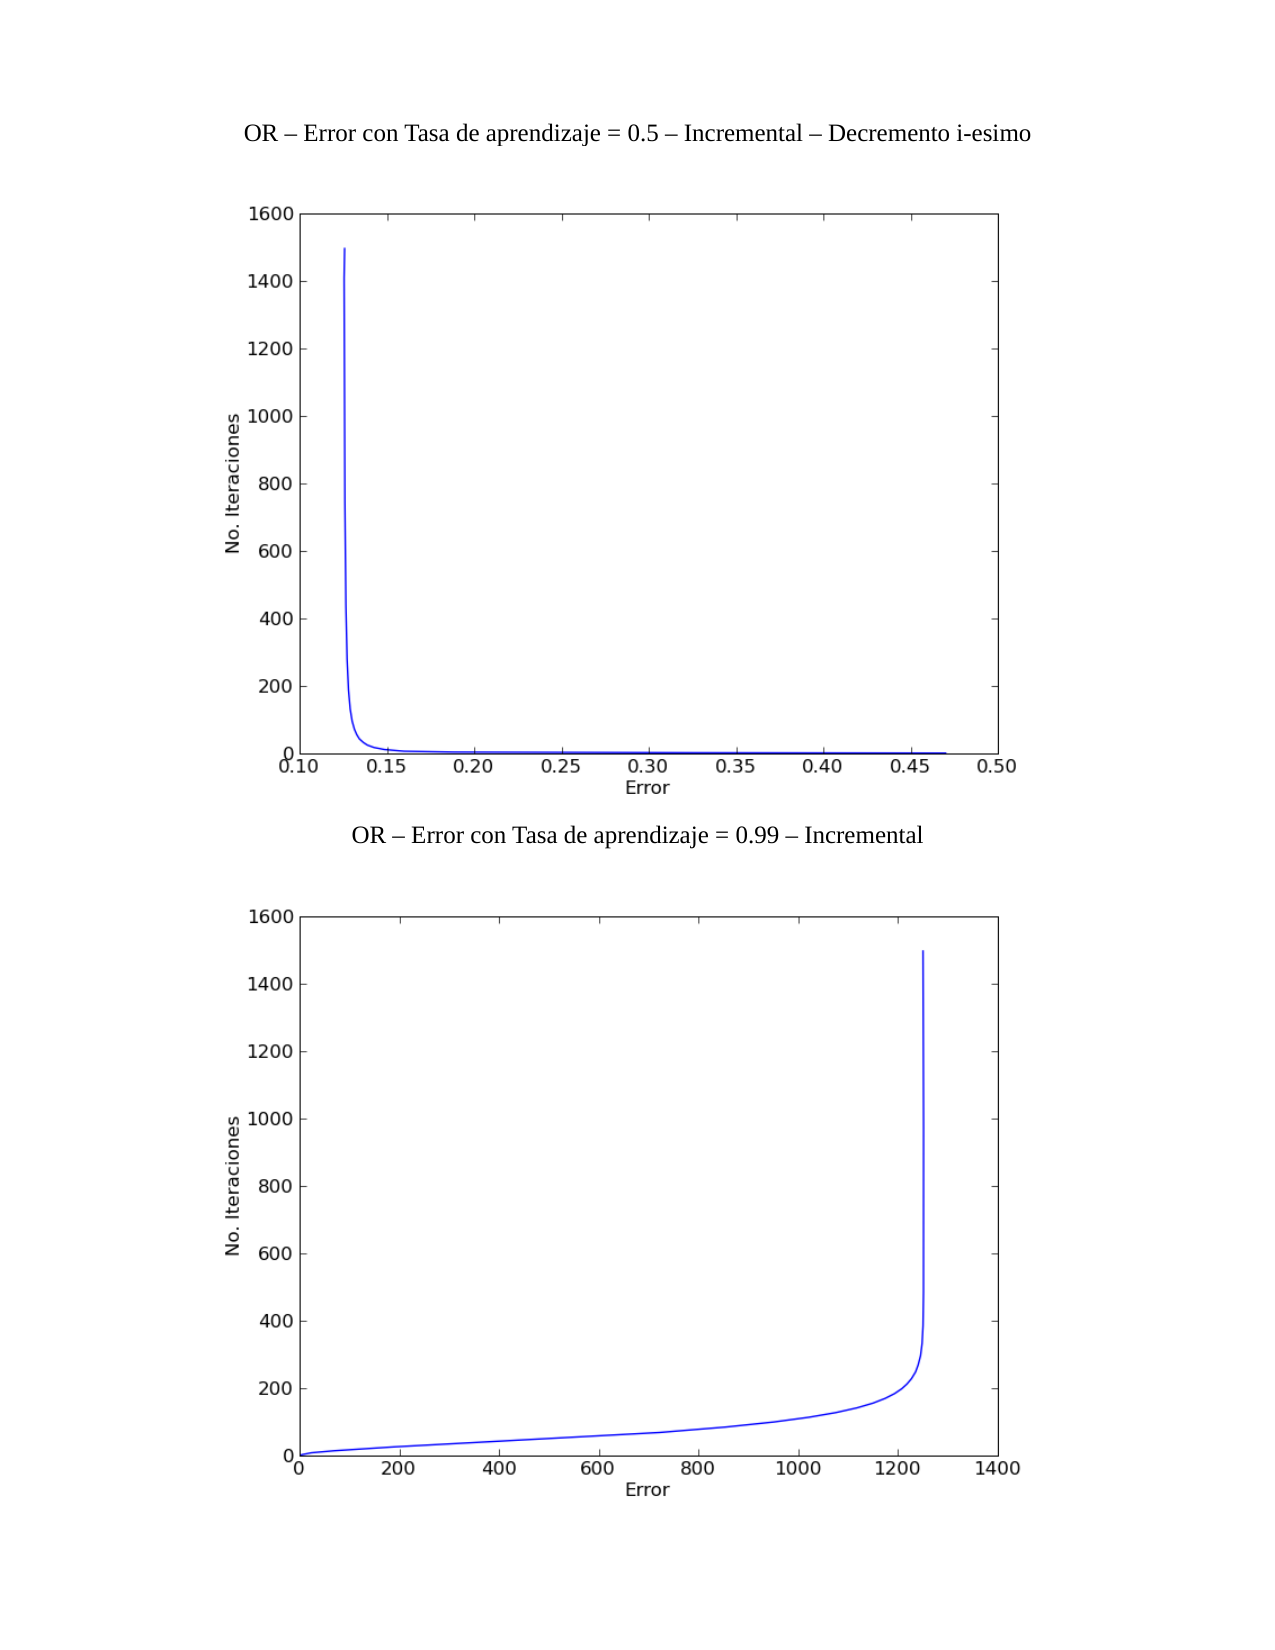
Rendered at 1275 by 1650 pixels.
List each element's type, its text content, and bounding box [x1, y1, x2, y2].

picture [187, 849, 1088, 1523]
text OR – Error con Tasa de aprendizaje = 0.99 – Incremental [118, 147, 1157, 849]
picture [187, 146, 1088, 821]
text OR – Error con Tasa de aprendizaje = 0.5 – Incremental – Decremento i-esimo [118, 118, 1157, 147]
